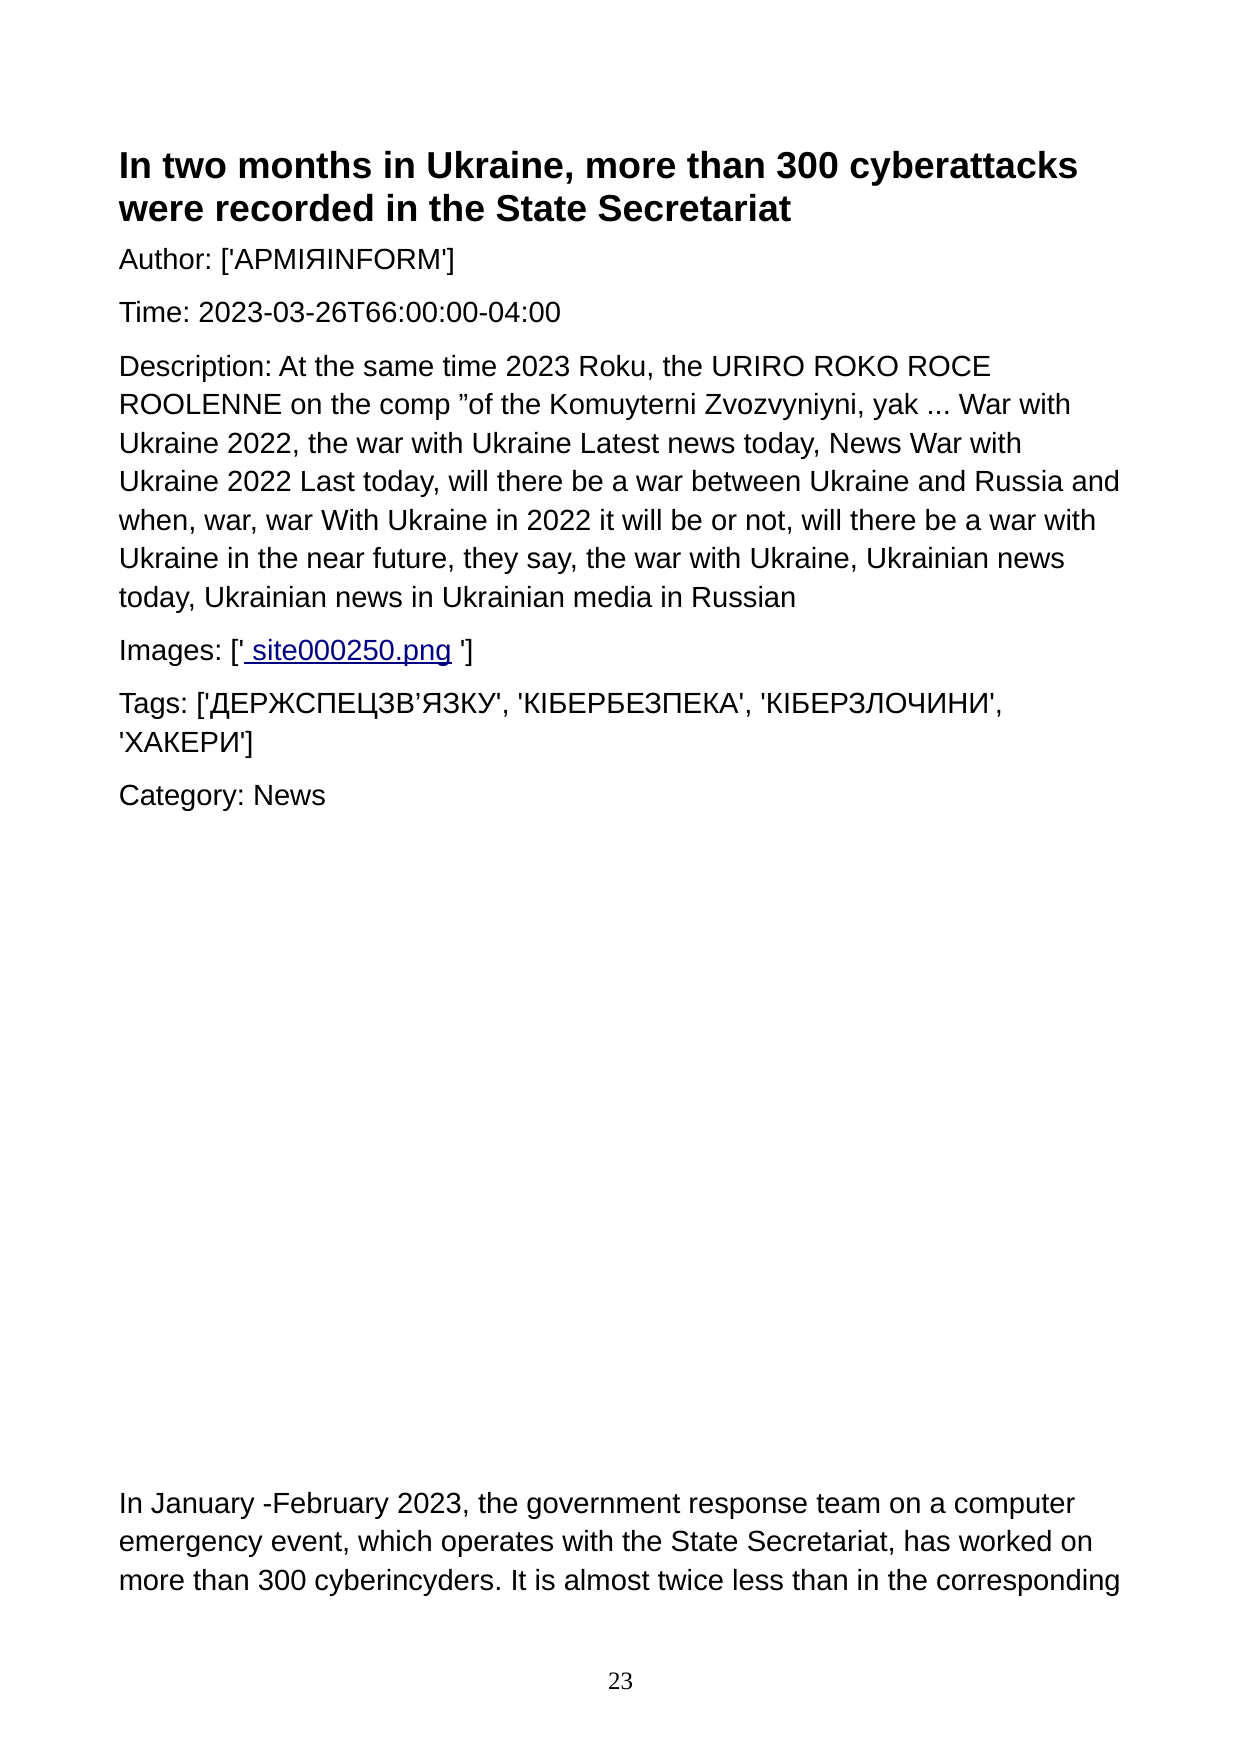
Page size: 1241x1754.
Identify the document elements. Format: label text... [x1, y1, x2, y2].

text Time: 2023-03-26T66:00:00-04:00 [118, 295, 1122, 329]
text Tags: ['ДЕРЖСПЕЦЗВ’ЯЗКУ', 'КІБЕРБЕЗПЕКА', 'КІБЕРЗЛОЧИНИ', 'ХАКЕРИ'] [118, 686, 1122, 758]
text Author: ['АРМІЯINFORM'] [118, 242, 1122, 276]
text Description: At the same time 2023 Roku, the URIRO ROKO ROCE ROOLENNE on the comp ”of the Komuyterni Zvozvyniyni, yak ... War with Ukraine 2022, the war with Ukraine Latest news today, News War with Ukraine 2022 Last today, will there be a war between Ukraine and Russia and when, war, war With Ukraine in 2022 it will be or not, will there be a war with Ukraine in the near future, they say, the war with Ukraine, Ukrainian news today, Ukrainian news in Ukrainian media in Russian [118, 348, 1122, 613]
text In January -February 2023, the government response team on a computer emergency event, which operates with the State Secretariat, has worked on more than 300 cyberincyders. It is almost twice less than in the corresponding [118, 831, 1122, 1596]
text Category: News [118, 778, 1122, 811]
text Images: [' site000250.png '] [118, 633, 1122, 666]
subtitle In two months in Ukraine, more than 300 cyberattacks were recorded in the State Secretariat [118, 143, 1122, 230]
